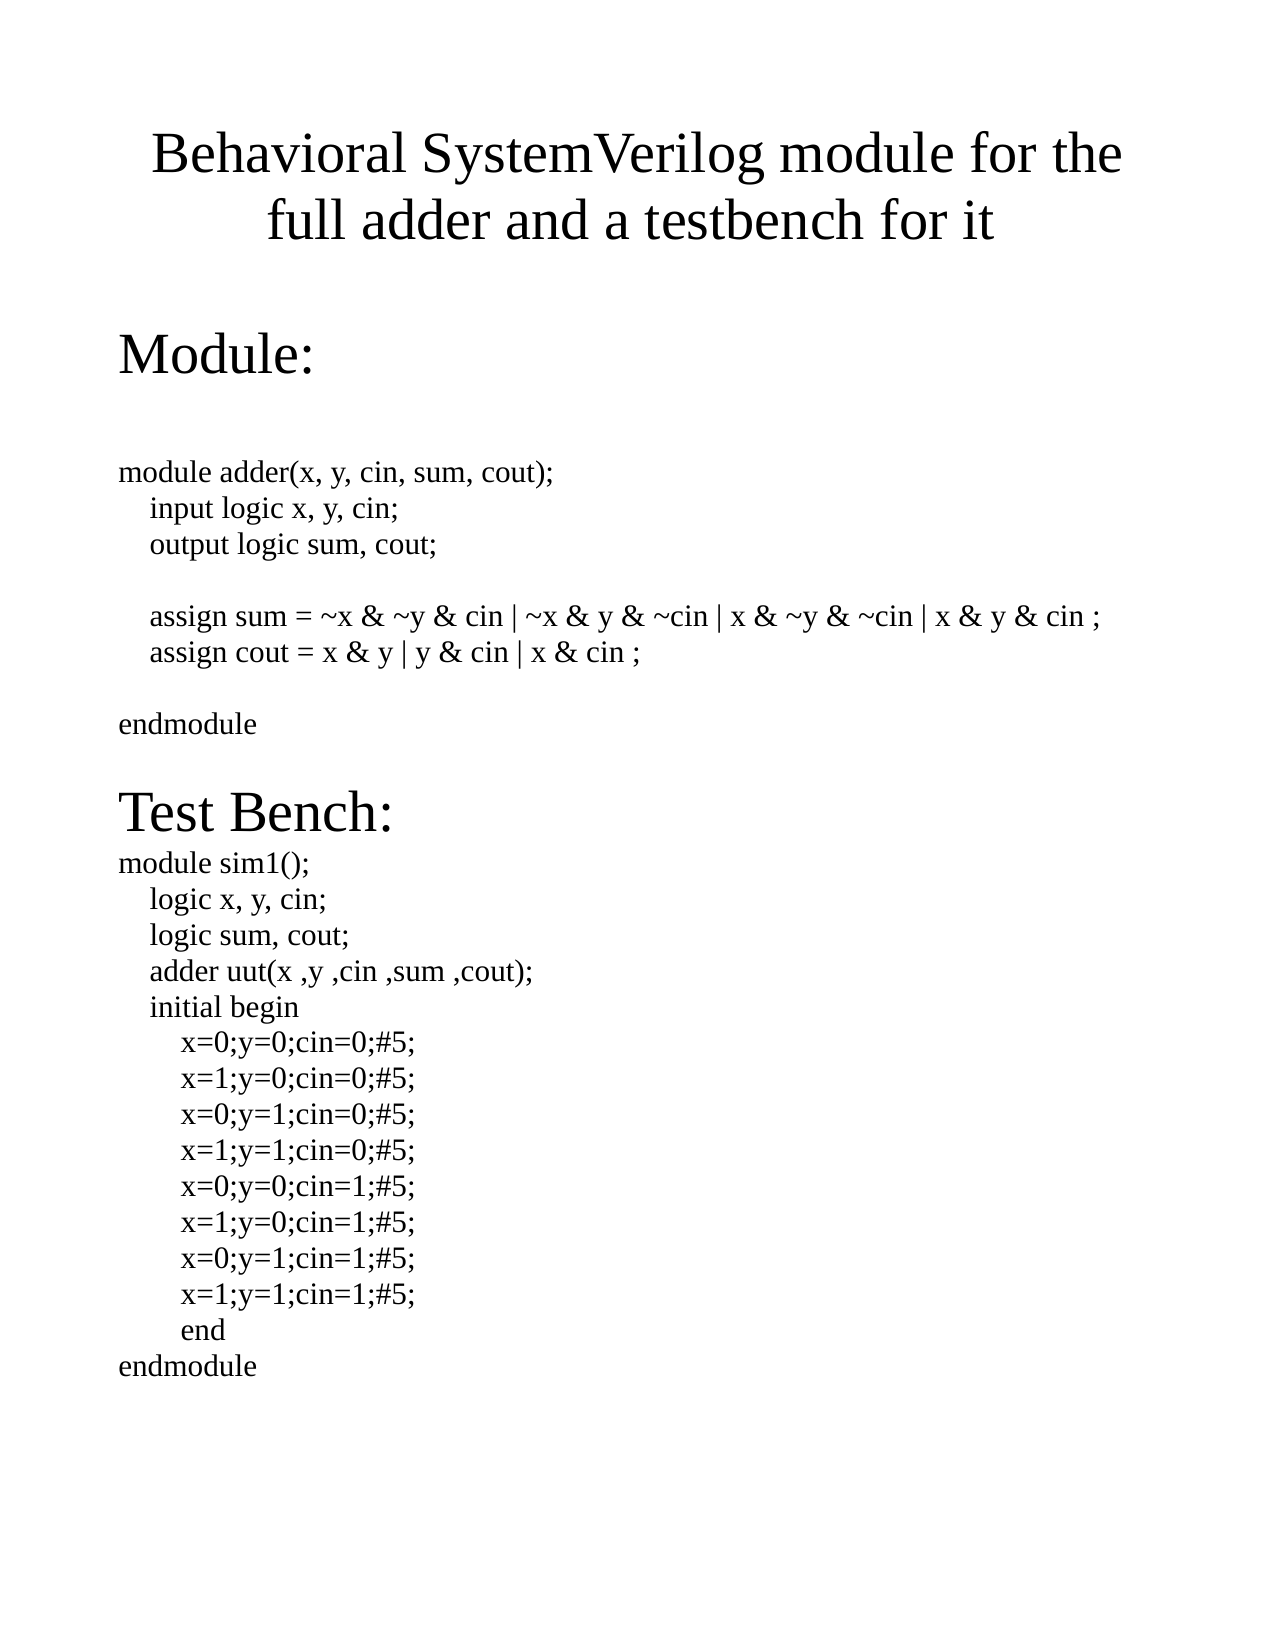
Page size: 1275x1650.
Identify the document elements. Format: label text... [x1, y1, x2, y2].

text x=1;y=1;cin=0;#5; [118, 1132, 1157, 1167]
text x=0;y=1;cin=1;#5; [118, 1239, 1157, 1275]
text assign sum = ~x & ~y & cin | ~x & y & ~cin | x & ~y & ~cin | x & y & cin ; [118, 597, 1157, 633]
text x=1;y=0;cin=1;#5; [118, 1203, 1157, 1239]
text adder uut(x ,y ,cin ,sum ,cout); [118, 952, 1157, 988]
text Module: [118, 319, 1157, 386]
text initial begin [118, 988, 1157, 1024]
text logic x, y, cin; [118, 880, 1157, 916]
text x=1;y=1;cin=1;#5; [118, 1275, 1157, 1311]
text Test Bench: [118, 777, 1157, 844]
text Behavioral SystemVerilog module for the full adder and a testbench for it [118, 118, 1157, 252]
text x=0;y=1;cin=0;#5; [118, 1096, 1157, 1132]
text module adder(x, y, cin, sum, cout); [118, 453, 1157, 489]
text x=0;y=0;cin=1;#5; [118, 1167, 1157, 1203]
text logic sum, cout; [118, 916, 1157, 952]
text module sim1(); [118, 844, 1157, 880]
text assign cout = x & y | y & cin | x & cin ; [118, 633, 1157, 669]
text endmodule [118, 705, 1157, 741]
text x=1;y=0;cin=0;#5; [118, 1060, 1157, 1096]
text endmodule [118, 1347, 1157, 1383]
text input logic x, y, cin; [118, 489, 1157, 525]
text x=0;y=0;cin=0;#5; [118, 1024, 1157, 1060]
text end [118, 1311, 1157, 1347]
text output logic sum, cout; [118, 525, 1157, 561]
